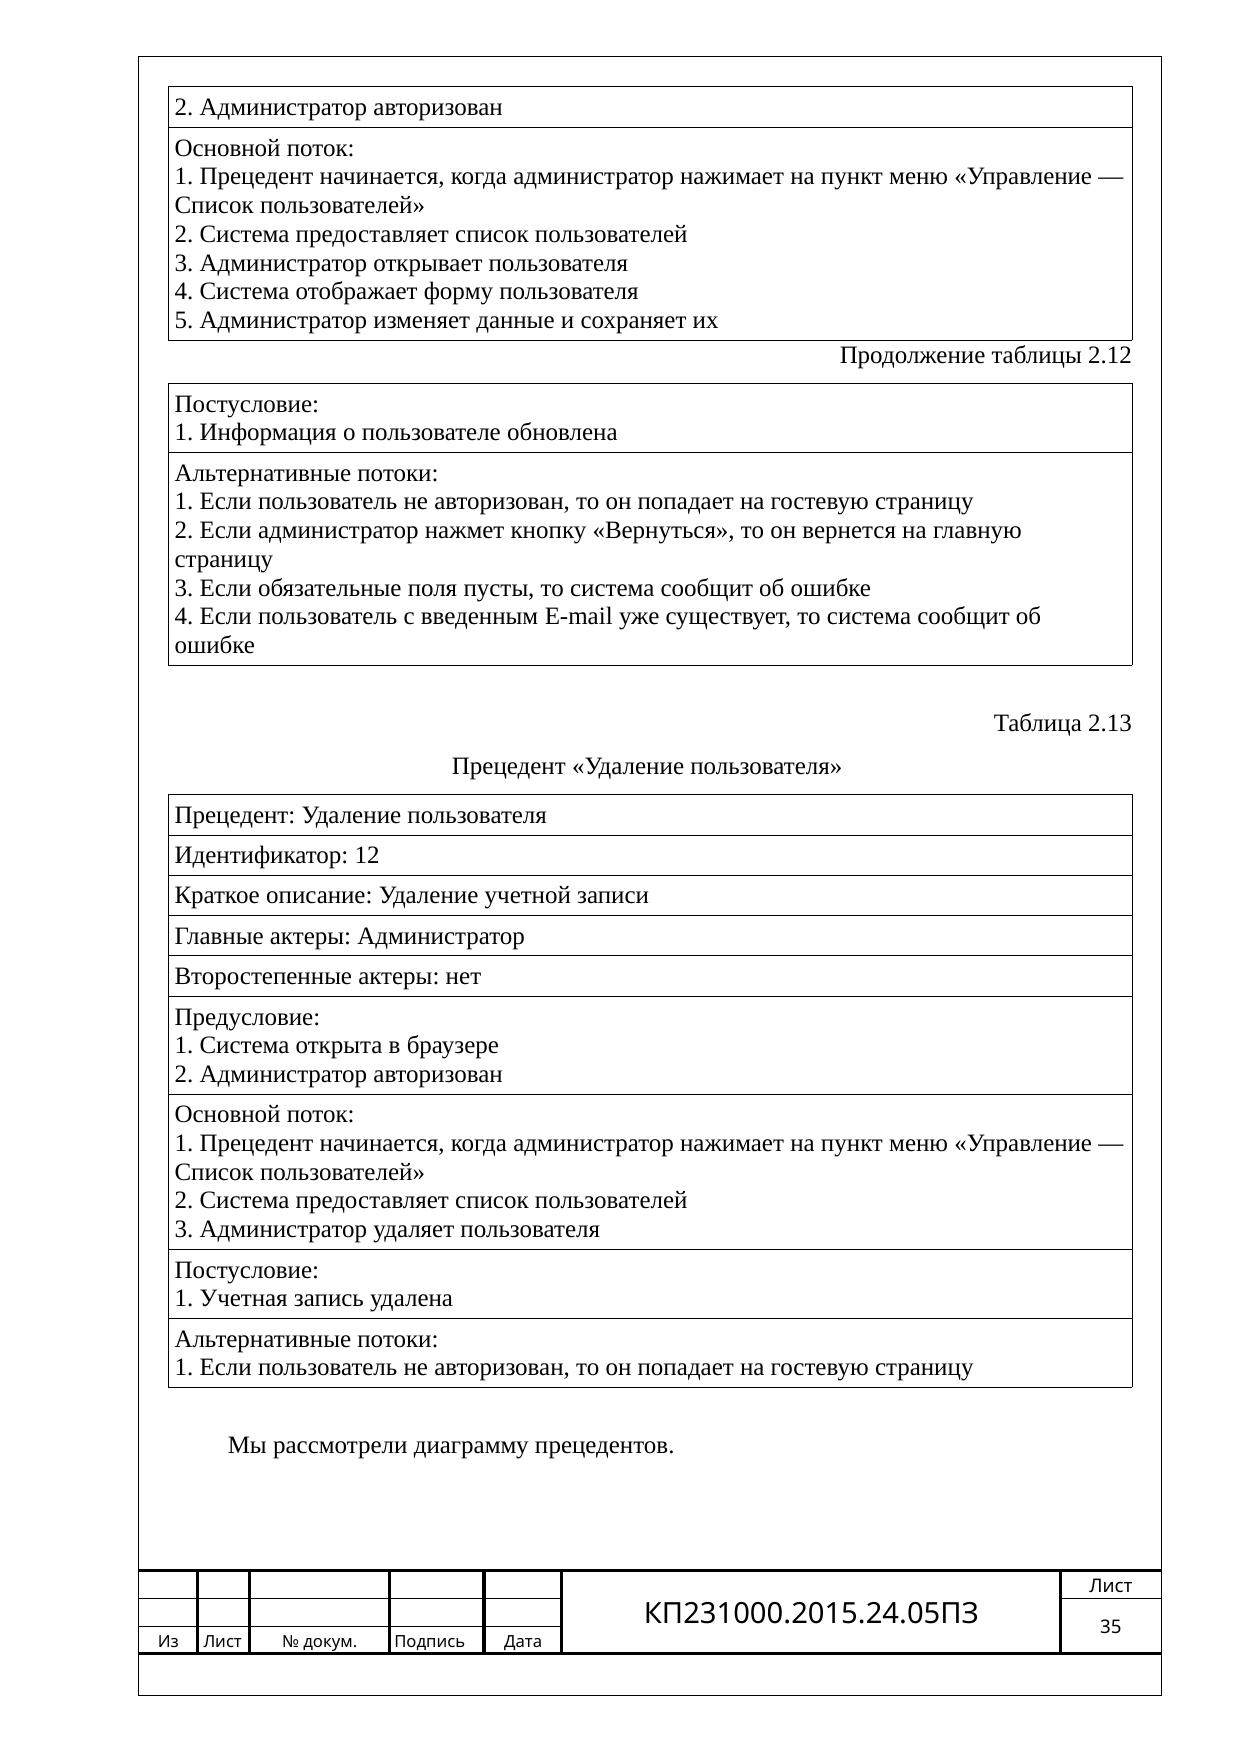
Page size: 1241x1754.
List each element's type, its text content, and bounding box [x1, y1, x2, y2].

table_cell Основной поток: 1. Прецедент начинается, когда администратор нажимает на пункт меню «Управление — Список пользователей» 2. Система предоставляет список пользователей 3. Администратор открывает пользователя 4. Система отображает форму пользователя 5. Администратор изменяет данные и сохраняет их [169, 128, 1132, 339]
table_cell Основной поток: 1. Прецедент начинается, когда администратор нажимает на пункт меню «Управление — Список пользователей» 2. Система предоставляет список пользователей 3. Администратор удаляет пользователя [169, 1095, 1132, 1249]
table_header Прецедент: Удаление пользователя [169, 795, 1132, 834]
table_cell Постусловие: 1. Учетная запись удалена [169, 1250, 1132, 1318]
text Продолжение таблицы 2.12 [168, 341, 1132, 368]
table_cell Предусловие: 1. Система открыта в браузере 2. Администратор авторизован [169, 997, 1132, 1093]
table_cell Альтернативные потоки: 1. Если пользователь не авторизован, то он попадает на гостевую страницу 2. Если администратор нажмет кнопку «Вернуться», то он вернется на главную страницу 3. Если обязательные поля пусты, то система сообщит об ошибке 4. Если пользователь с введенным E-mail уже существует, то система сообщит об ошибке [169, 453, 1132, 665]
text Прецедент «Удаление пользователя» [168, 751, 1132, 780]
table_cell 2. Администратор авторизован [169, 87, 1132, 127]
table_header Постусловие: 1. Информация о пользователе обновлена [169, 384, 1132, 452]
table_cell Второстепенные актеры: нет [169, 956, 1132, 996]
table_cell Краткое описание: Удаление учетной записи [169, 876, 1132, 915]
table_cell Главные актеры: Администратор [169, 916, 1132, 955]
text Таблица 2.13 [168, 708, 1132, 737]
table_cell Альтернативные потоки: 1. Если пользователь не авторизован, то он попадает на гостевую страницу [169, 1319, 1132, 1387]
text Мы рассмотрели диаграмму прецедентов. [168, 1430, 1132, 1459]
table_cell Идентификатор: 12 [169, 836, 1132, 875]
